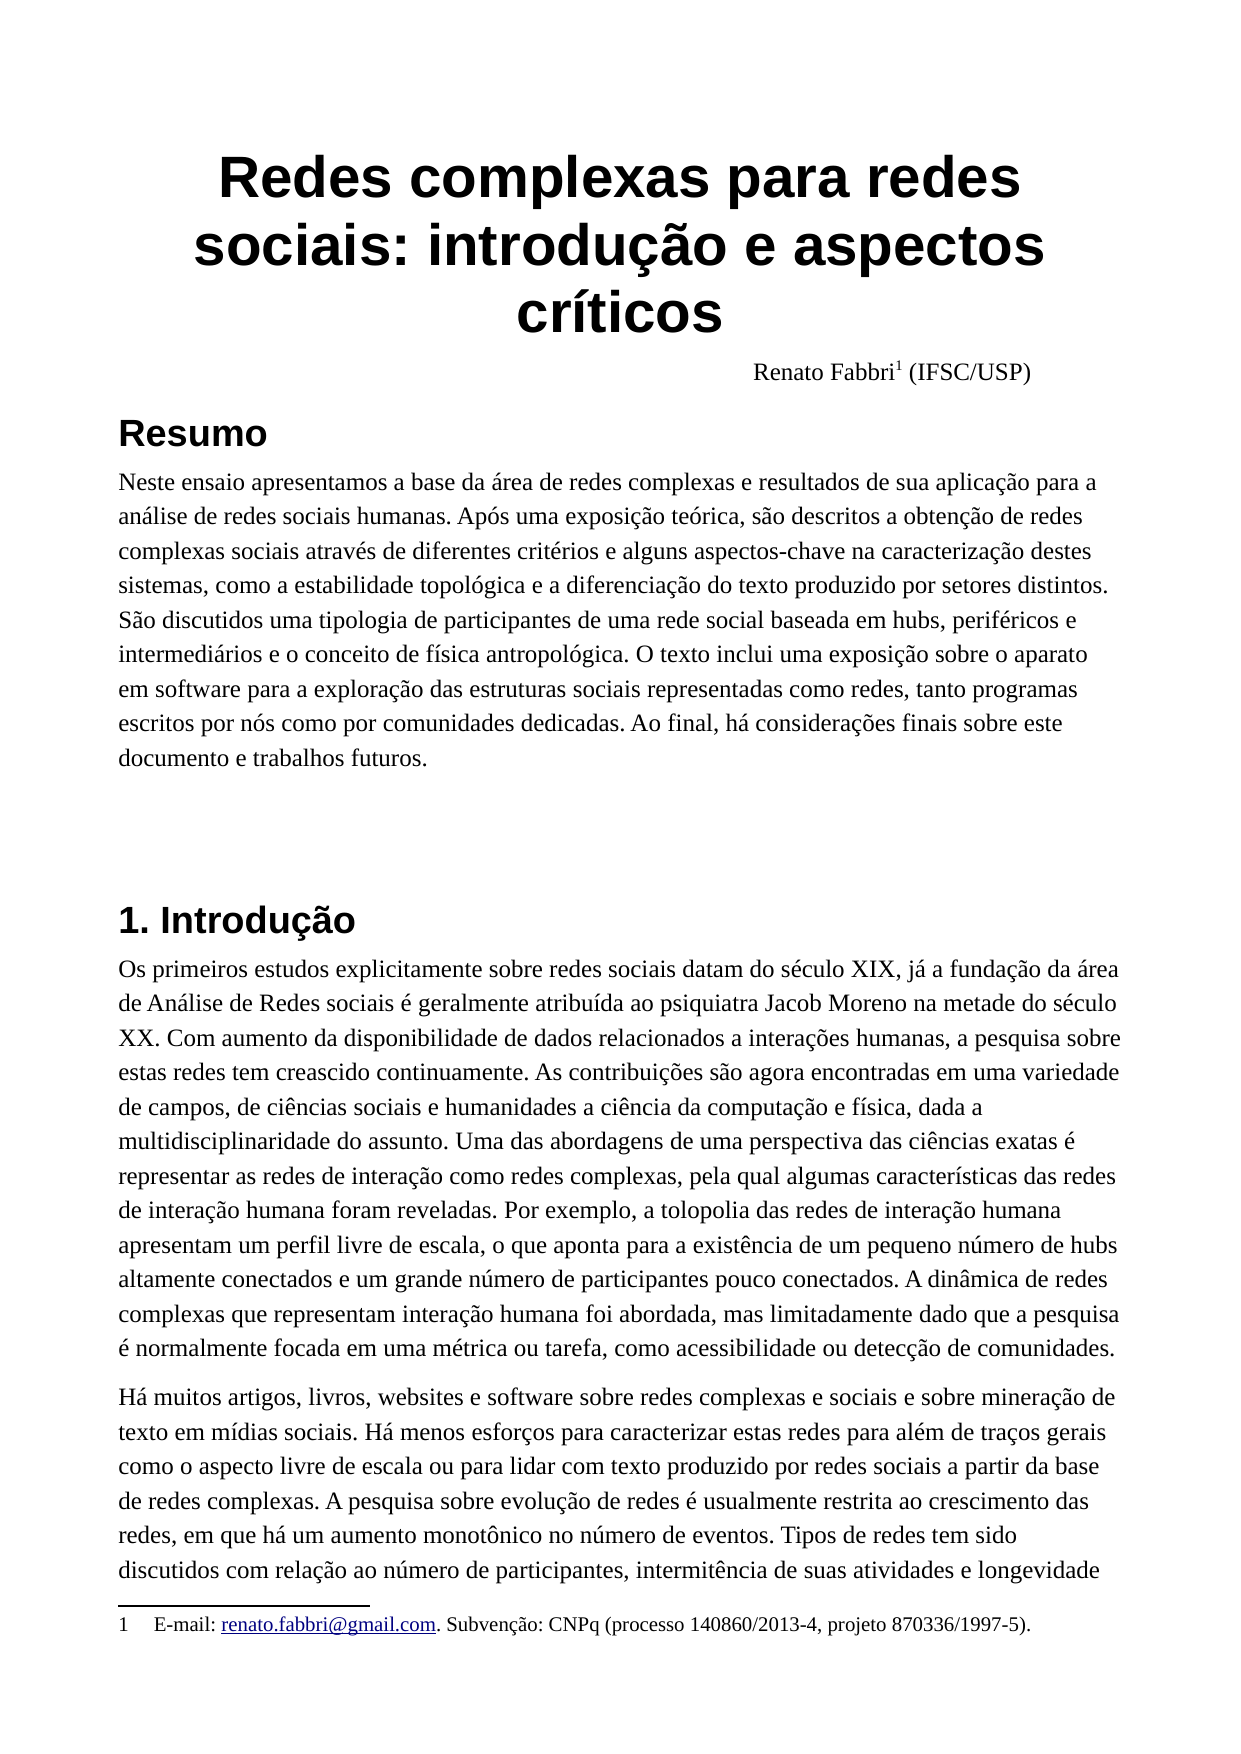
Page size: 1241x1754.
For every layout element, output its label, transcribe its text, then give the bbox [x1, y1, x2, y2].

text Há muitos artigos, livros, websites e software sobre redes complexas e sociais e sobre mineração de texto em mídias sociais. Há menos esforços para caracterizar estas redes para além de traços gerais como o aspecto livre de escala ou para lidar com texto produzido por redes sociais a partir da base de redes complexas. A pesquisa sobre evolução de redes é usualmente restrita ao crescimento das redes, em que há um aumento monotônico no número de eventos. Tipos de redes tem sido discutidos com relação ao número de participantes, intermitência de suas atividades e longevidade [118, 1382, 1122, 1583]
text Os primeiros estudos explicitamente sobre redes sociais datam do século XIX, já a fundação da área de Análise de Redes sociais é geralmente atribuída ao psiquiatra Jacob Moreno na metade do século XX. Com aumento da disponibilidade de dados relacionados a interações humanas, a pesquisa sobre estas redes tem creascido continuamente. As contribuições são agora encontradas em uma variedade de campos, de ciências sociais e humanidades a ciência da computação e física, dada a multidisciplinaridade do assunto. Uma das abordagens de uma perspectiva das ciências exatas é representar as redes de interação como redes complexas, pela qual algumas características das redes de interação humana foram reveladas. Por exemplo, a tolopolia das redes de interação humana apresentam um perfil livre de escala, o que aponta para a existência de um pequeno número de hubs altamente conectados e um grande número de participantes pouco conectados. A dinâmica de redes complexas que representam interação humana foi abordada, mas limitadamente dado que a pesquisa é normalmente focada em uma métrica ou tarefa, como acessibilidade ou detecção de comunidades. [118, 954, 1122, 1362]
title Redes complexas para redes sociais: introdução e aspectos críticos [118, 143, 1122, 344]
text Renato Fabbri (IFSC/USP) [118, 357, 1122, 386]
subtitle Resumo [118, 411, 1122, 454]
subtitle 1. Introdução [118, 898, 1122, 941]
text Neste ensaio apresentamos a base da área de redes complexas e resultados de sua aplicação para a análise de redes sociais humanas. Após uma exposição teórica, são descritos a obtenção de redes complexas sociais através de diferentes critérios e alguns aspectos-chave na caracterização destes sistemas, como a estabilidade topológica e a diferenciação do texto produzido por setores distintos. São discutidos uma tipologia de participantes de uma rede social baseada em hubs, periféricos e intermediários e o conceito de física antropológica. O texto inclui uma exposição sobre o aparato em software para a exploração das estruturas sociais representadas como redes, tanto programas escritos por nós como por comunidades dedicadas. Ao final, há considerações finais sobre este documento e trabalhos futuros. [118, 467, 1122, 771]
text E-mail: renato.fabbri@gmail.com. Subvenção: CNPq (processo 140860/2013-4, projeto 870336/1997-5). [118, 1612, 1122, 1636]
